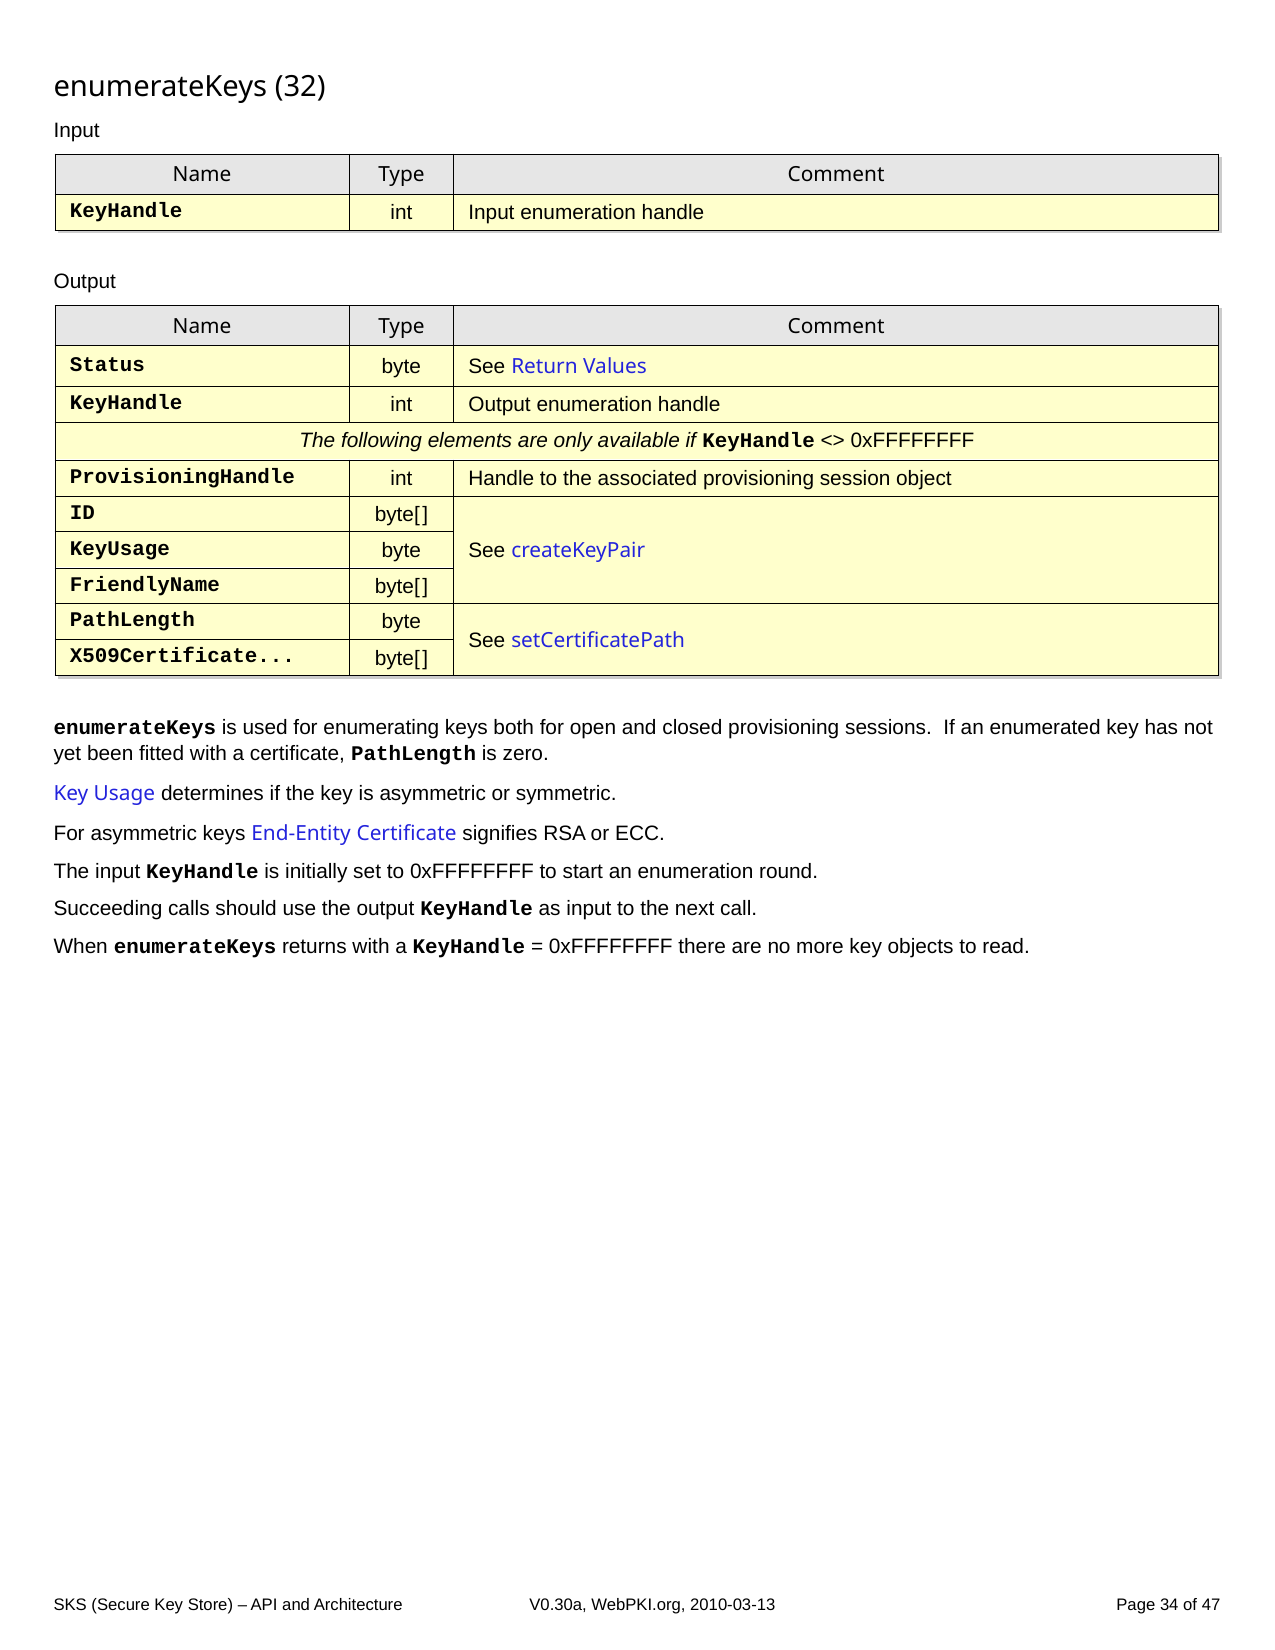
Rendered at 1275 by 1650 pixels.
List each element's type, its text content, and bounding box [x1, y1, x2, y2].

table_cell Handle to the associated provisioning session object [454, 461, 1218, 496]
table_cell PathLength [56, 604, 349, 639]
table_header Name [56, 306, 349, 345]
table_cell byte⁮[ ] [350, 497, 453, 531]
table_cell byte [350, 346, 453, 386]
text enumerateKeys is used for enumerating keys both for open and closed provisioning sessions. If an enumerated key has not yet been fitted with a certificate, PathLength is zero. [53, 714, 1221, 766]
table_header Type [350, 306, 453, 345]
table_cell int [350, 195, 453, 230]
table_cell The following elements are only available if KeyHandle <> 0xFFFFFFFF [56, 423, 1218, 459]
text Input [53, 118, 1221, 142]
table_cell Input enumeration handle [454, 195, 1218, 230]
table_cell ID [56, 497, 349, 531]
text When enumerateKeys returns with a KeyHandle = 0xFFFFFFFF there are no more key objects to read. [53, 934, 1221, 959]
table_cell byte⁮[ ] [350, 569, 453, 603]
table_cell See createKeyPair [454, 497, 1218, 531]
table_header Comment [454, 306, 1218, 345]
subtitle enumerateKeys (32) [53, 66, 1221, 105]
table_cell int [350, 387, 453, 422]
table_header Type [350, 155, 453, 194]
table_cell byte⁮[ ] [350, 640, 453, 675]
table_cell X509Certificate... [56, 640, 349, 675]
text The input KeyHandle is initially set to 0xFFFFFFFF to start an enumeration round. [53, 858, 1221, 884]
table_cell ‪‫‬‭‪‏‪‏‎See setCertificatePath [454, 604, 1218, 639]
table_cell Status [56, 346, 349, 386]
text Succeeding calls should use the output KeyHandle as input to the next call. [53, 896, 1221, 922]
table_cell ProvisioningHandle [56, 461, 349, 496]
table_cell KeyHandle [56, 387, 349, 422]
table_cell byte [350, 604, 453, 639]
table_cell Output enumeration handle [454, 387, 1218, 422]
table_cell KeyUsage [56, 532, 349, 567]
table_cell FriendlyName [56, 569, 349, 603]
text Key Usage determines if the key is asymmetric or symmetric. [53, 778, 1221, 806]
table_header Comment [454, 155, 1218, 194]
table_cell int [350, 461, 453, 496]
text For asymmetric keys End-Entity Certificate signifies RSA or ECC. [53, 818, 1221, 847]
table_header Name [56, 155, 349, 194]
table_cell byte [350, 532, 453, 567]
table_cell See Return Values [454, 346, 1218, 386]
text Output [53, 269, 1221, 293]
table_cell KeyHandle [56, 195, 349, 230]
